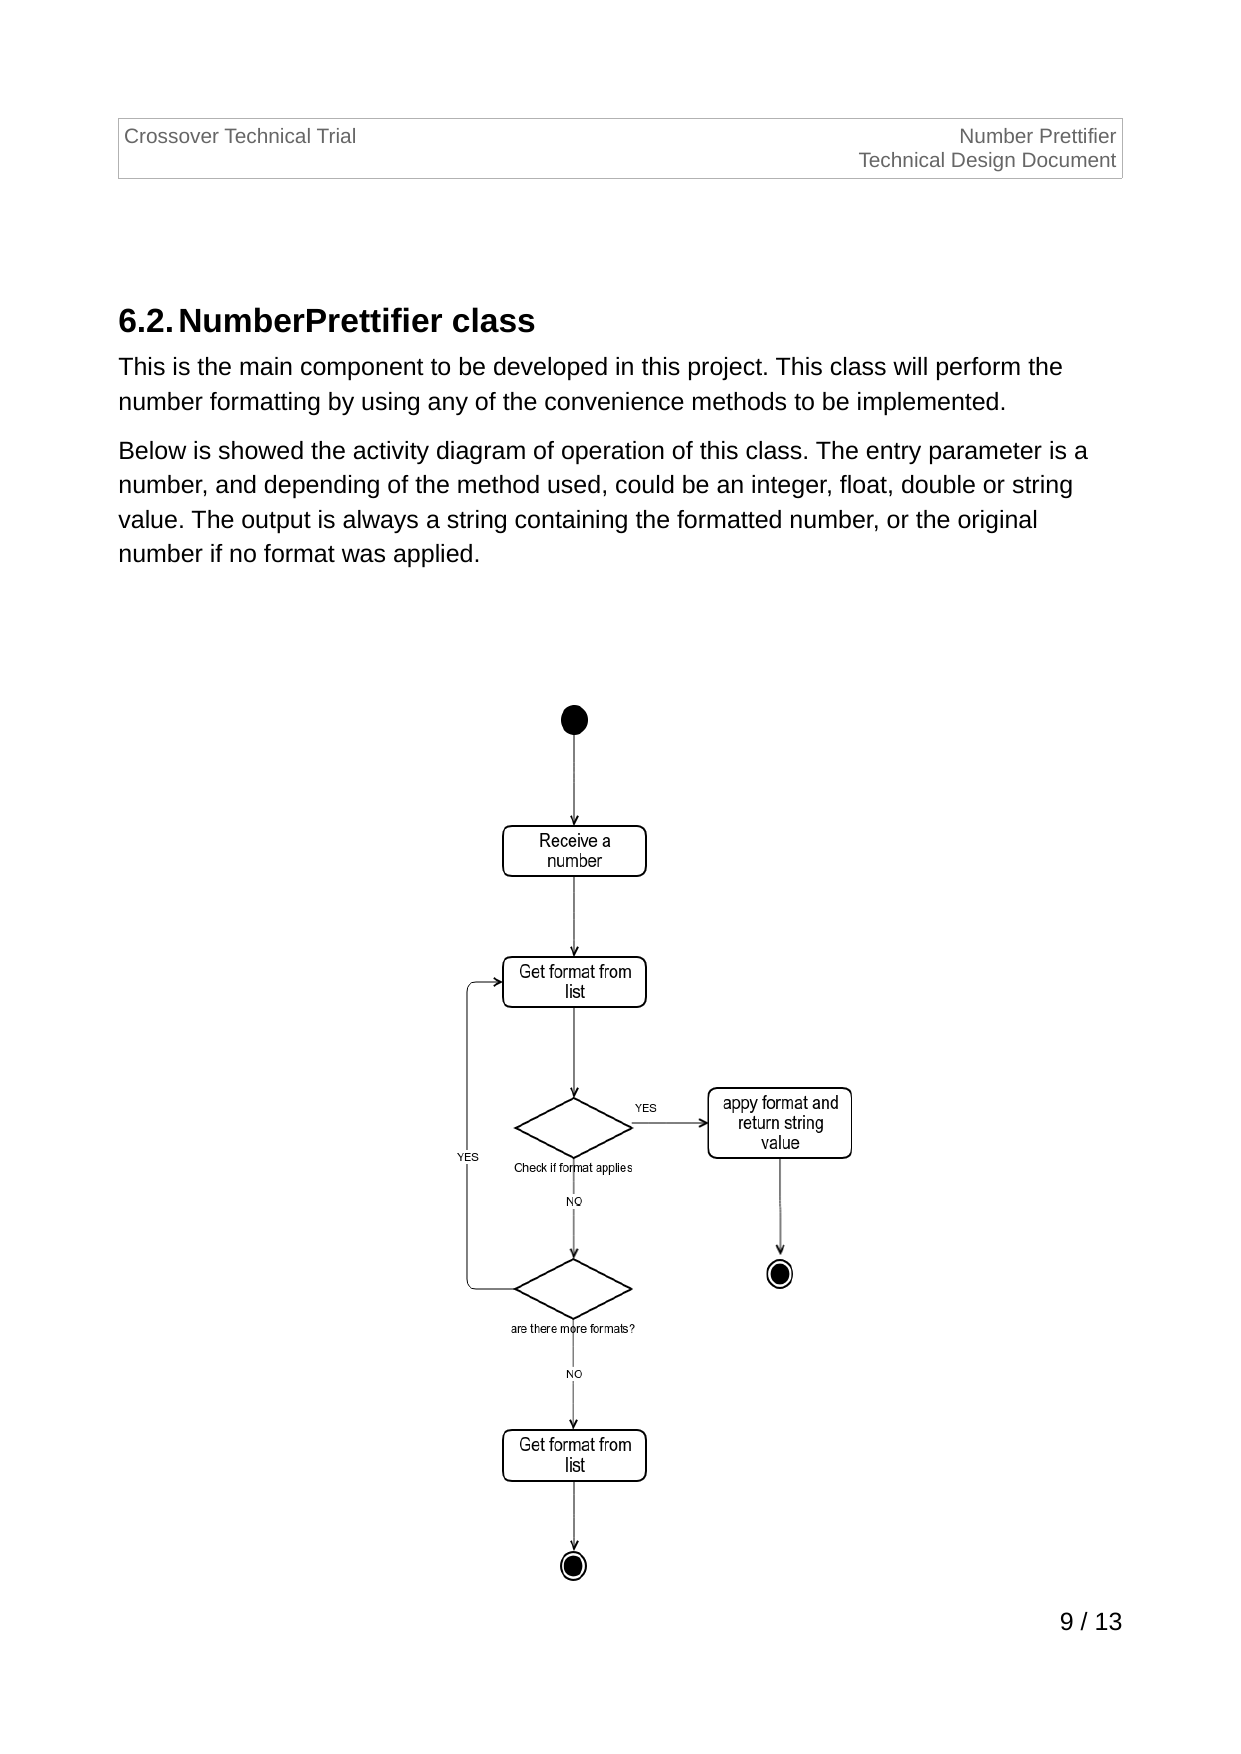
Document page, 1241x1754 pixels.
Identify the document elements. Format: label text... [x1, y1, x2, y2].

text Below is showed the activity diagram of operation of this class. The entry parameter is a number, and depending of the method used, could be an integer, float, double or string value. The output is always a string containing the formatted number, or the original number if no format was applied. [118, 436, 1122, 568]
subtitle NumberPrettifier class [118, 301, 1122, 340]
text This is the main component to be developed in this project. This class will perform the number formatting by using any of the convenience methods to be implemented. [118, 352, 1122, 415]
picture [386, 676, 885, 1602]
